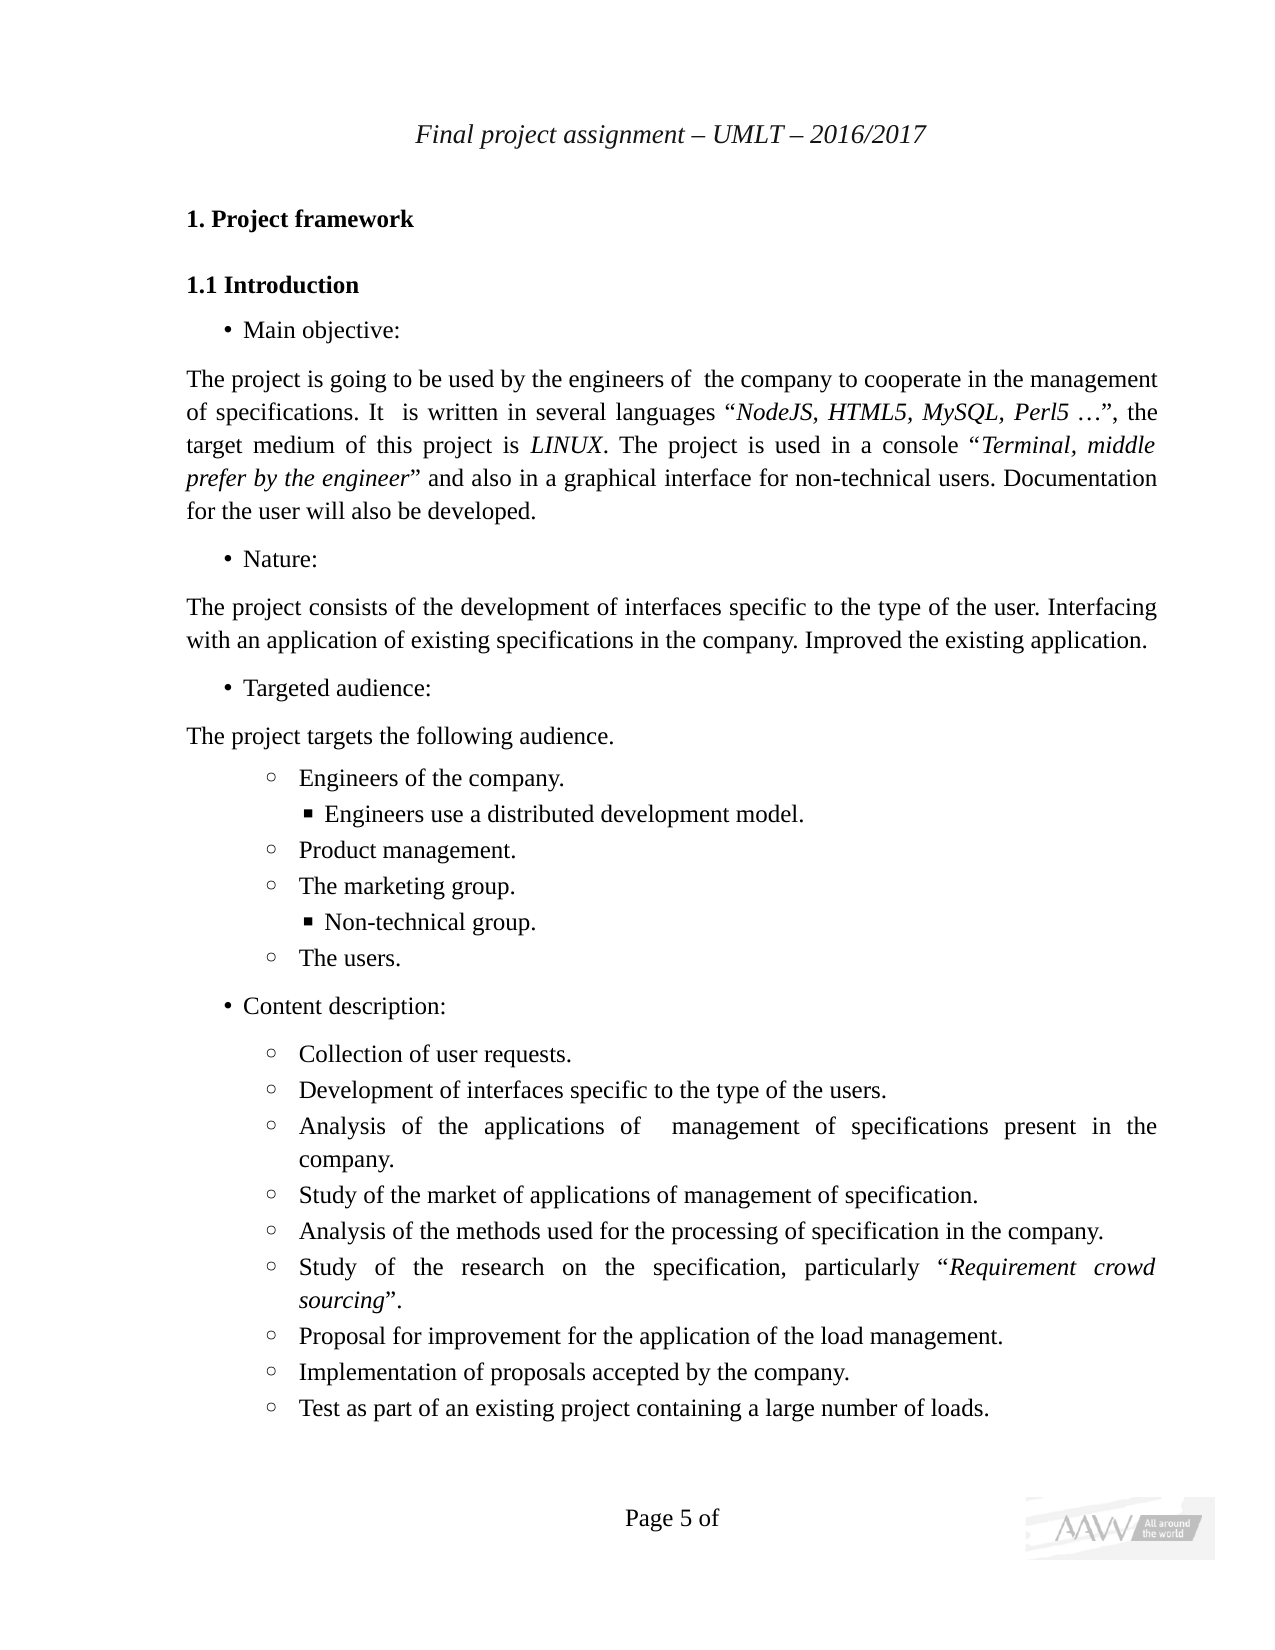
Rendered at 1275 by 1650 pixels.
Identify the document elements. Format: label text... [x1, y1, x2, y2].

picture [1025, 1497, 1215, 1560]
list The project is going to be used by the engineers of the company to cooperate in the management of specifications. It is written in several languages “NodeJS, HTML5, MySQL, Perl5 …”, the target medium of this project is LINUX. The project is used in a console “Terminal, middle prefer by the engineer” and also in a graphical interface for non-technical users. Documentation for the user will also be developed. [186, 364, 1158, 524]
list Implementation of proposals accepted by the company. [261, 1357, 1158, 1386]
list Product management. [261, 835, 1158, 864]
list The marketing group. [261, 871, 1158, 900]
list Analysis of the methods used for the processing of specification in the company. [261, 1216, 1158, 1245]
list The users. [261, 943, 1158, 972]
list Proposal for improvement for the application of the load management. [261, 1321, 1158, 1350]
list Nature: [223, 544, 1158, 572]
list Analysis of the applications of management of specifications present in the company. [261, 1111, 1158, 1173]
list Test as part of an existing project containing a large number of loads. [261, 1393, 1158, 1422]
list Development of interfaces specific to the type of the users. [261, 1075, 1158, 1104]
list The project targets the following audience. [186, 721, 1158, 749]
list Targeted audience: [223, 673, 1158, 702]
list Non-technical group. [298, 907, 1158, 936]
list Engineers use a distributed development model. [298, 799, 1158, 828]
subtitle 1.1 Introduction [186, 270, 1158, 299]
list Content description: [223, 991, 1158, 1020]
list Engineers of the company. [261, 763, 1158, 792]
list Study of the market of applications of management of specification. [261, 1180, 1158, 1209]
list Collection of user requests. [261, 1039, 1158, 1068]
list Main objective: [223, 316, 1158, 344]
subtitle 1. Project framework [186, 204, 1158, 232]
list The project consists of the development of interfaces specific to the type of the user. Interfacing with an application of existing specifications in the company. Improved the existing application. [186, 592, 1158, 653]
list Study of the research on the specification, particularly “Requirement crowd sourcing”. [261, 1252, 1158, 1314]
